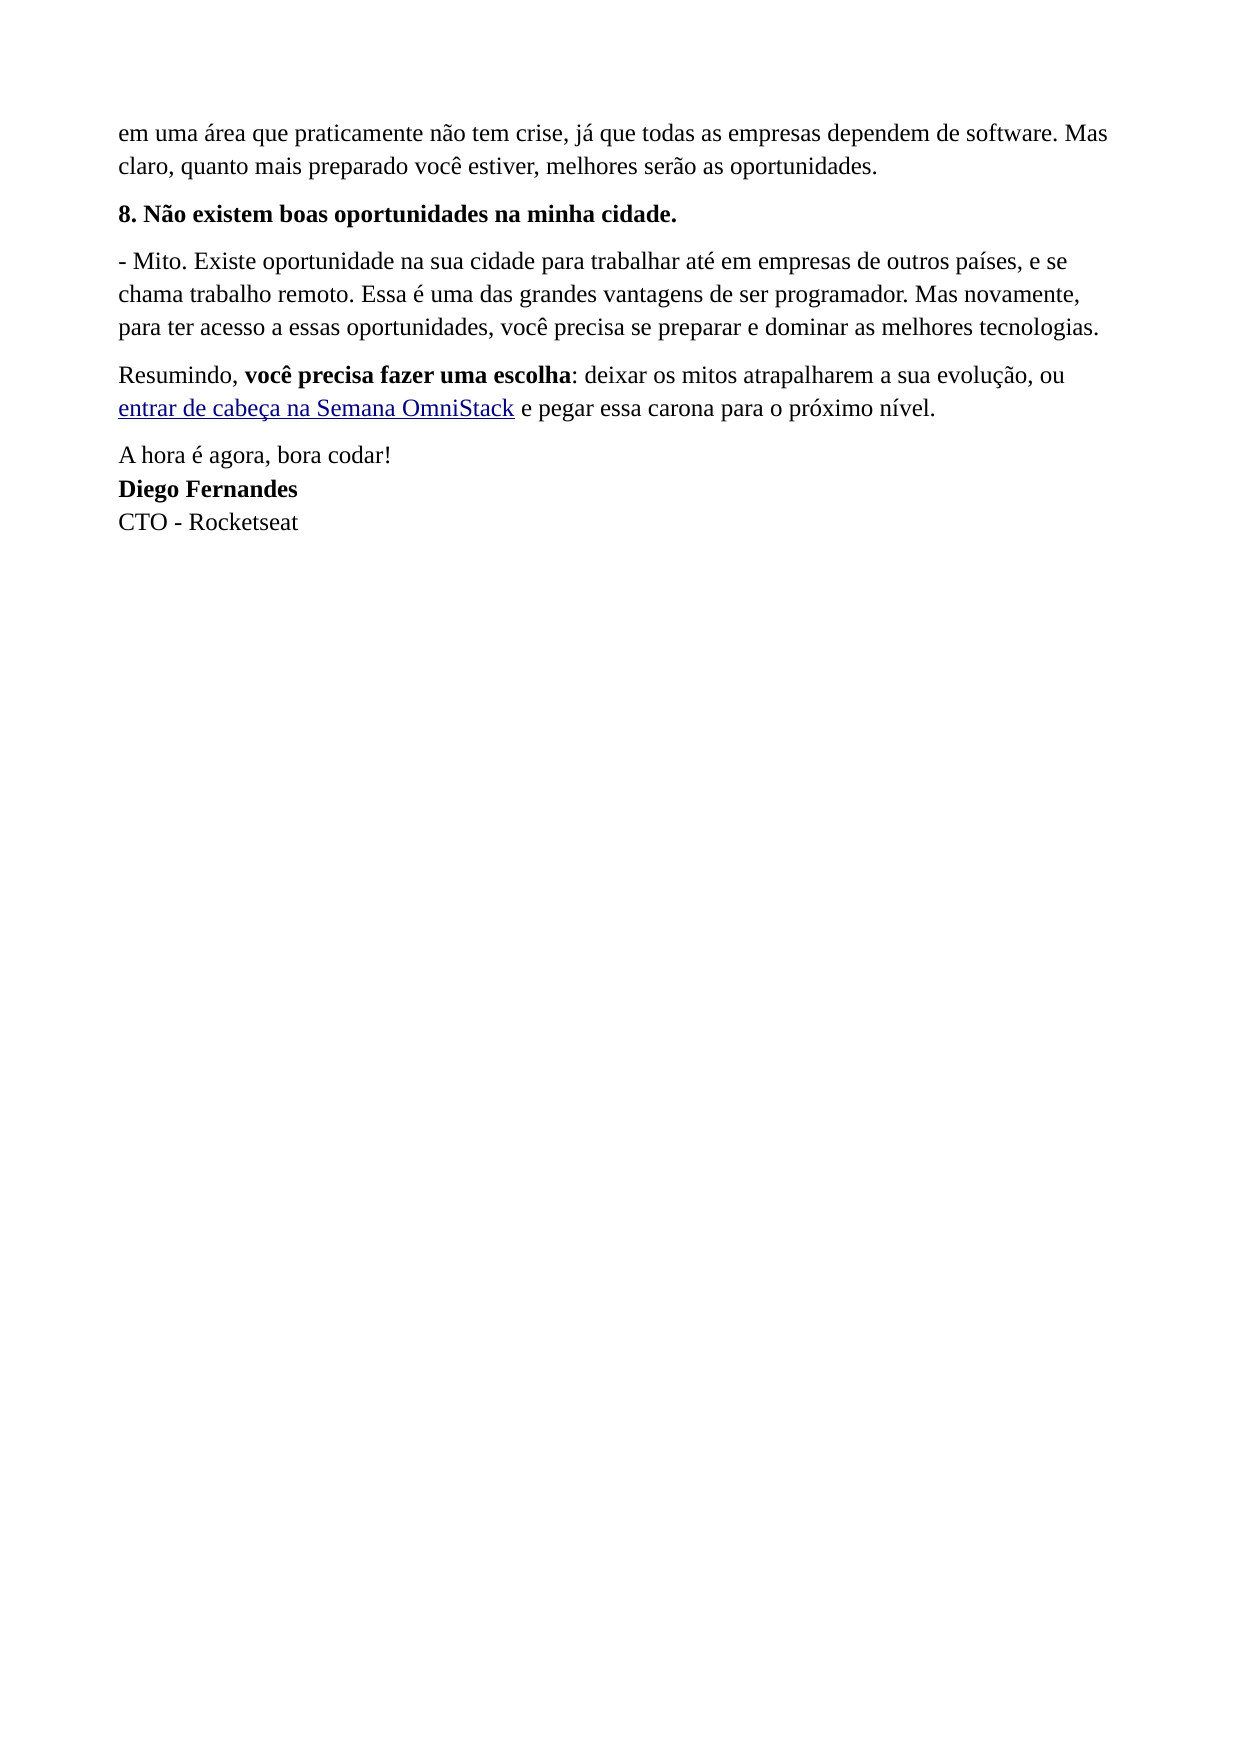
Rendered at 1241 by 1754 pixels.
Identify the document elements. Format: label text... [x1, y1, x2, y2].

text - Mito. Existe oportunidade na sua cidade para trabalhar até em empresas de outros países, e se chama trabalho remoto. Essa é uma das grandes vantagens de ser programador. Mas novamente, para ter acesso a essas oportunidades, você precisa se preparar e dominar as melhores tecnologias. [118, 246, 1122, 341]
text 8. Não existem boas oportunidades na minha cidade. [118, 199, 1122, 227]
text Resumindo, você precisa fazer uma escolha: deixar os mitos atrapalharem a sua evolução, ou entrar de cabeça na Semana OmniStack e pegar essa carona para o próximo nível. [118, 360, 1122, 422]
text em uma área que praticamente não tem crise, já que todas as empresas dependem de software. Mas claro, quanto mais preparado você estiver, melhores serão as oportunidades. [118, 118, 1122, 180]
text A hora é agora, bora codar! Diego Fernandes CTO - Rocketseat [118, 441, 1122, 535]
